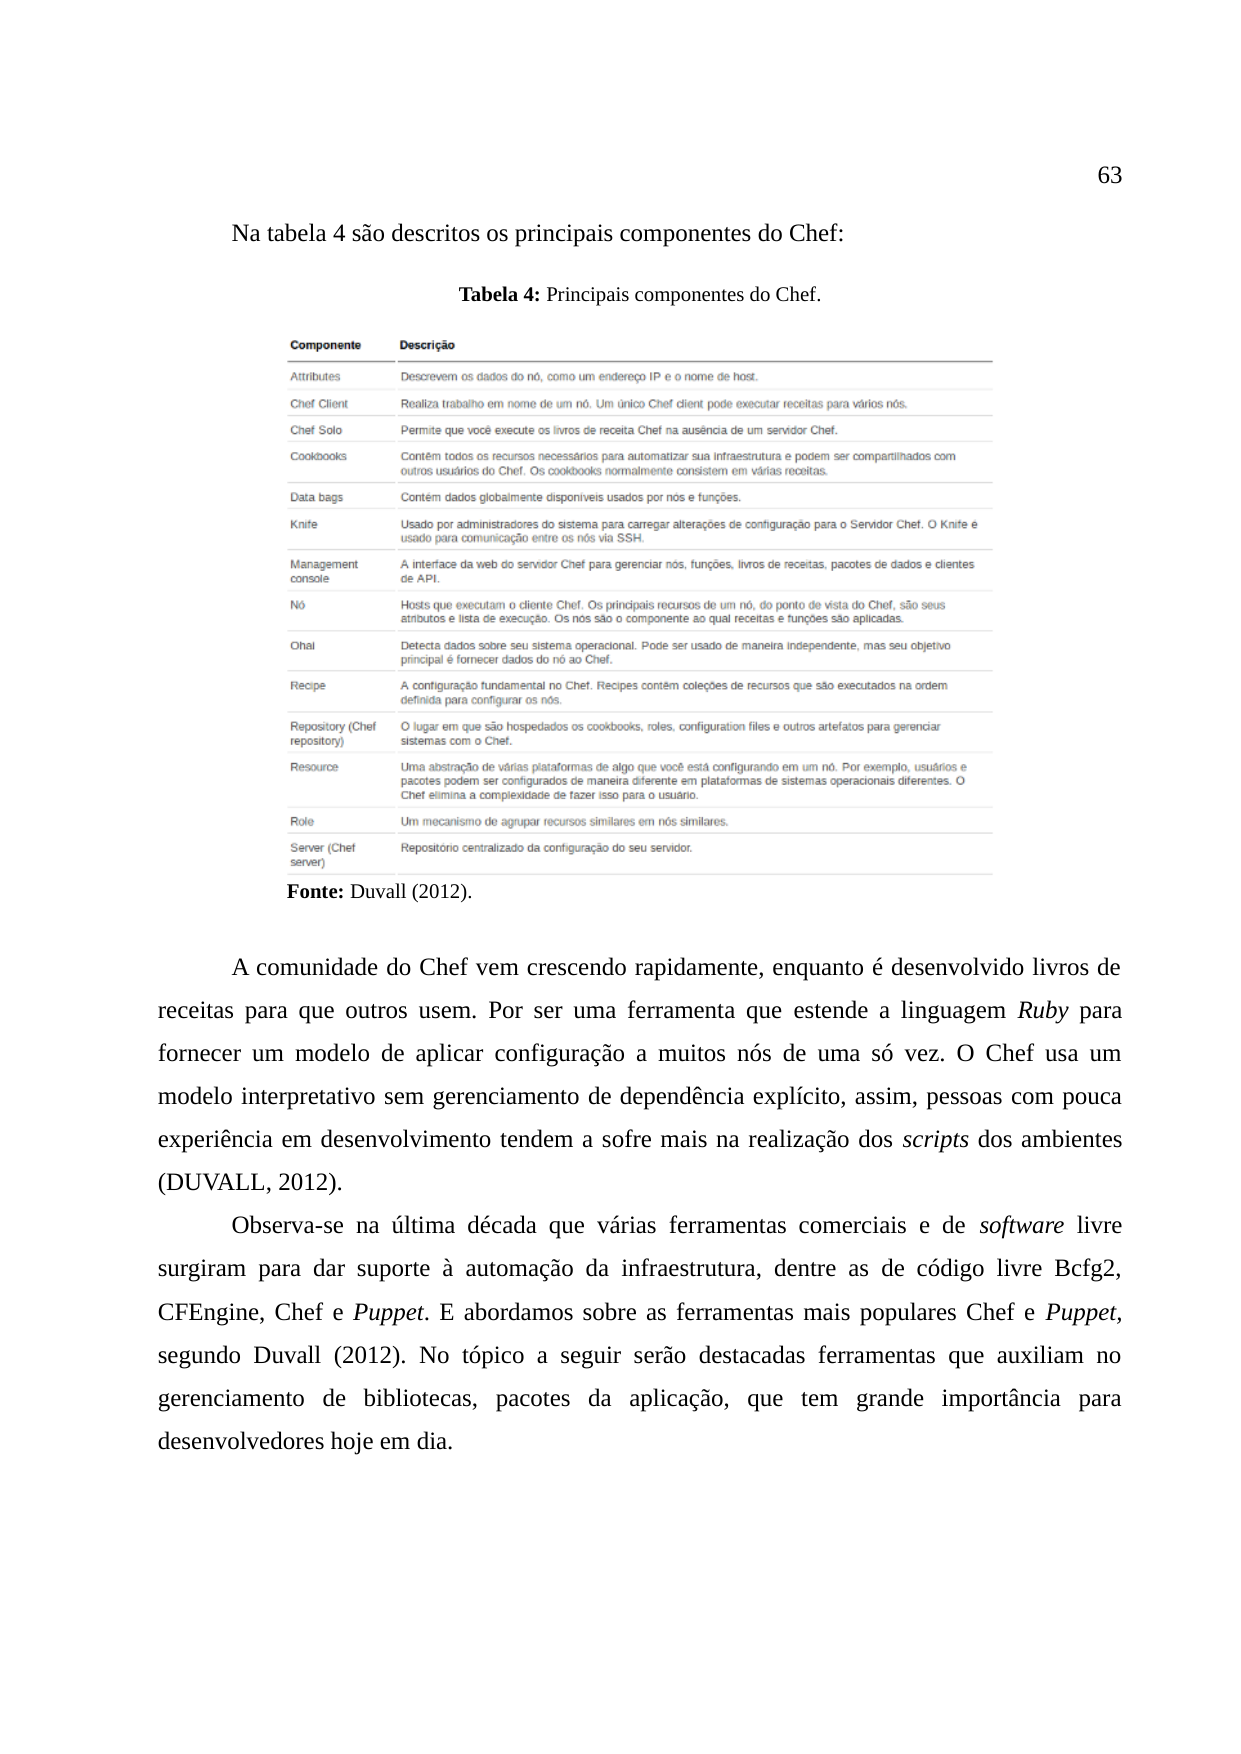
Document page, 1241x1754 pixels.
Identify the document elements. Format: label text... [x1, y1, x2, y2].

picture [286, 331, 994, 879]
text Na tabela 4 são descritos os principais componentes do Chef: [158, 218, 1122, 247]
text Observa-se na última década que várias ferramentas comerciais e de software livre surgiram para dar suporte à automação da infraestrutura, dentre as de código livre Bcfg2, CFEngine, Chef e Puppet. E abordamos sobre as ferramentas mais populares Chef e Puppet, segundo Duvall (2012). No tópico a seguir serão destacadas ferramentas que auxiliam no gerenciamento de bibliotecas, pacotes da aplicação, que tem grande importância para desenvolvedores hoje em dia. [158, 1210, 1122, 1455]
text Fonte: Duvall (2012). [287, 879, 993, 903]
text Tabela 4: Principais componentes do Chef. [287, 282, 993, 306]
text A comunidade do Chef vem crescendo rapidamente, enquanto é desenvolvido livros de receitas para que outros usem. Por ser uma ferramenta que estende a linguagem Ruby para fornecer um modelo de aplicar configuração a muitos nós de uma só vez. O Chef usa um modelo interpretativo sem gerenciamento de dependência explícito, assim, pessoas com pouca experiência em desenvolvimento tendem a sofre mais na realização dos scripts dos ambientes (DUVALL, 2012). [158, 952, 1122, 1196]
